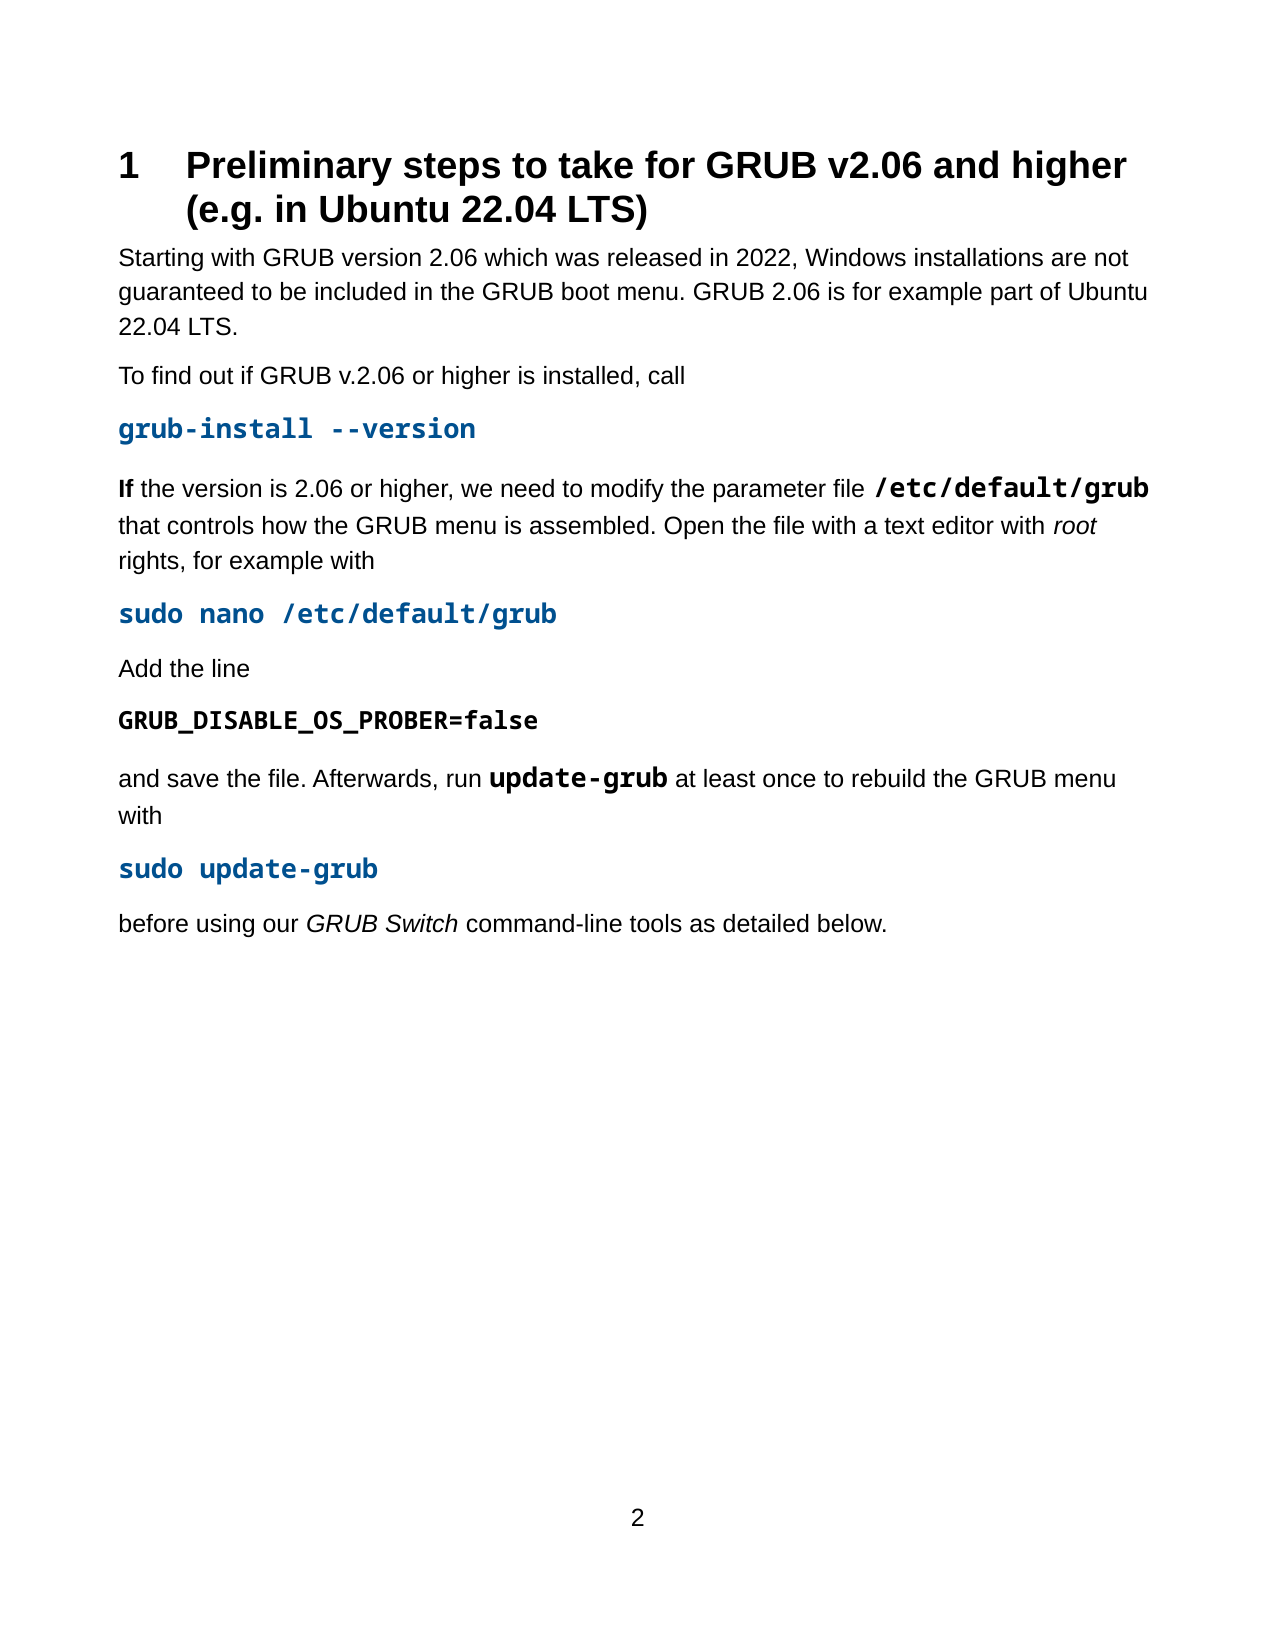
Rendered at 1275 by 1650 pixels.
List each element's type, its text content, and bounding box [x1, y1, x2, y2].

text sudo nano /etc/default/grub [118, 595, 1157, 632]
text Starting with GRUB version 2.06 which was released in 2022, Windows installations are not guaranteed to be included in the GRUB boot menu. GRUB 2.06 is for example part of Ubuntu 22.04 LTS. [118, 243, 1157, 341]
subtitle Preliminary steps to take for GRUB v2.06 and higher (e.g. in Ubuntu 22.04 LTS) [118, 143, 1157, 230]
text sudo update-grub [118, 850, 1157, 887]
text If the version is 2.06 or higher, we need to modify the parameter file /etc/default/grub that controls how the GRUB menu is assembled. Open the file with a text editor with root rights, for example with [118, 469, 1157, 574]
text and save the file. Afterwards, run update-grub at least once to rebuild the GRUB menu with [118, 758, 1157, 829]
text GRUB_DISABLE_OS_PROBER=false [118, 703, 1157, 737]
text Add the line [118, 654, 1157, 682]
text grub-install --version [118, 410, 1157, 447]
text To find out if GRUB v.2.06 or higher is installed, call [118, 361, 1157, 390]
text before using our GRUB Switch command-line tools as detailed below. [118, 908, 1157, 937]
